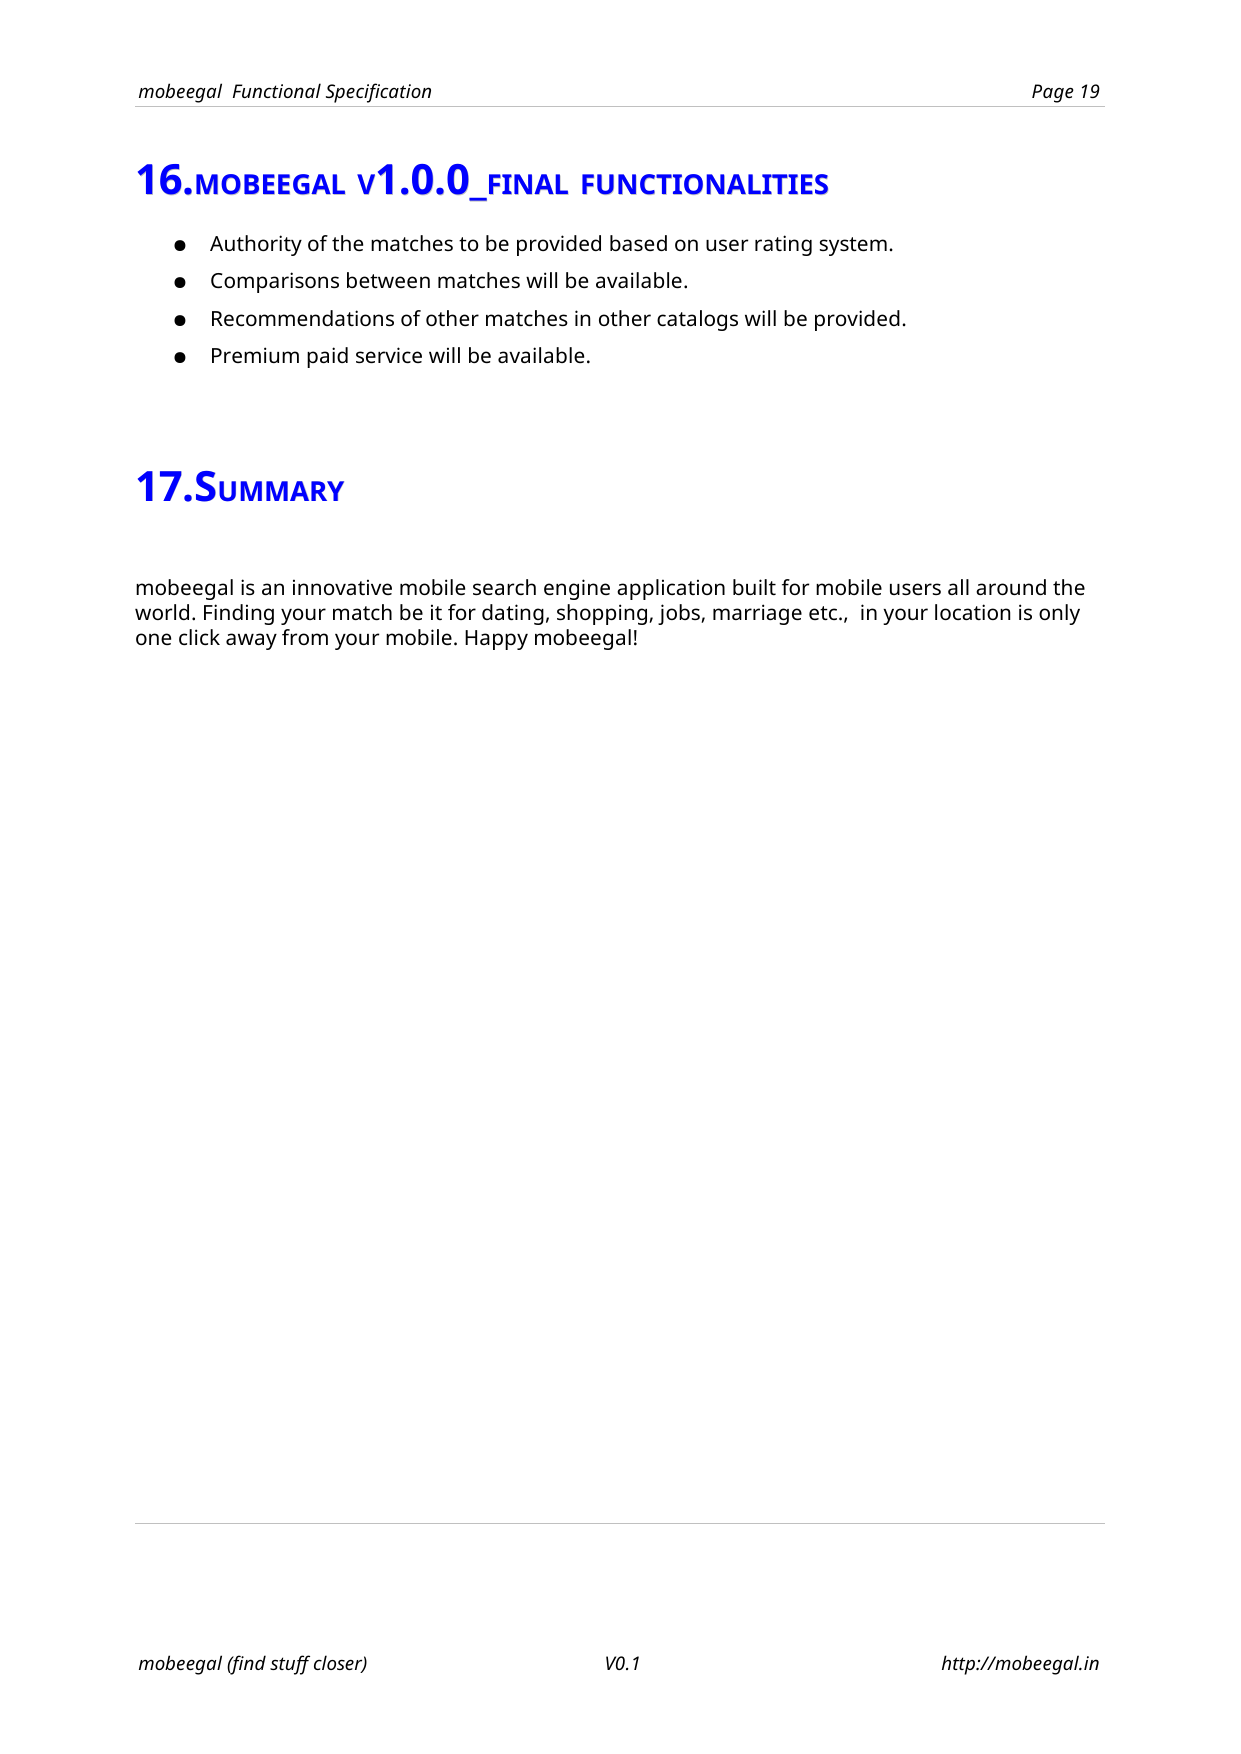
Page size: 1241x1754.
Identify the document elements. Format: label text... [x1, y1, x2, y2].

list Comparisons between matches will be available. [172, 269, 1105, 294]
subtitle mobeegal v1.0.0_final functionalities [135, 150, 1105, 206]
list Recommendations of other matches in other catalogs will be provided. [172, 306, 1105, 331]
list Premium paid service will be available. [172, 344, 1105, 369]
list Authority of the matches to be provided based on user rating system. [172, 231, 1105, 256]
text mobeegal is an innovative mobile search engine application built for mobile users all around the world. Finding your match be it for dating, shopping, jobs, marriage etc., in your location is only one click away from your mobile. Happy mobeegal! [135, 575, 1105, 650]
subtitle Summary [135, 456, 1105, 513]
